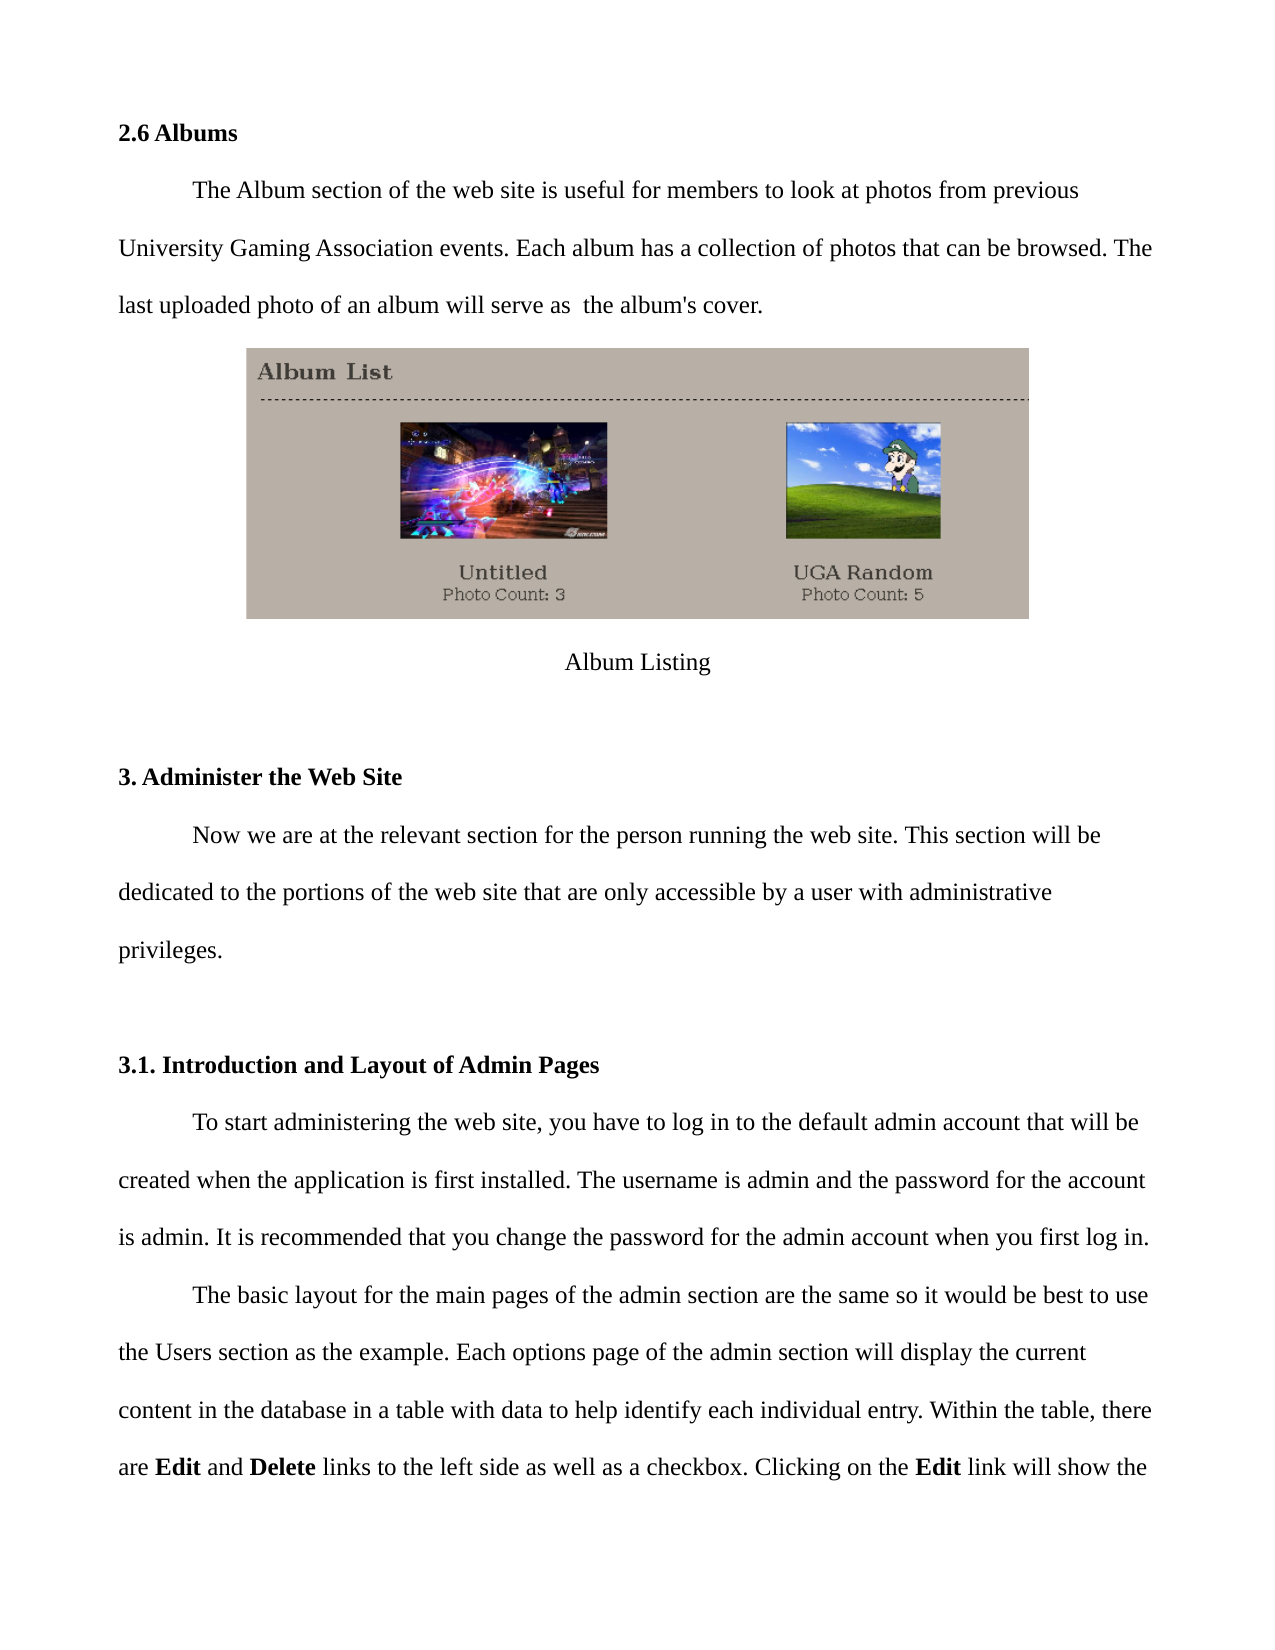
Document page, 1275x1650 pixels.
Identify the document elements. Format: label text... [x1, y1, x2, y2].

text 2.6 Albums [118, 118, 1157, 147]
text 3. Administer the Web Site [118, 762, 1157, 791]
text To start administering the web site, you have to log in to the default admin account that will be created when the application is first installed. The username is admin and the password for the account is admin. It is recommended that you change the password for the admin account when you first log in. [118, 1107, 1157, 1251]
picture [246, 348, 1029, 619]
text Now we are at the relevant section for the person running the web site. This section will be dedicated to the portions of the web site that are only accessible by a user with administrative privileges. [118, 820, 1157, 964]
text 3.1. Introduction and Layout of Admin Pages [118, 1050, 1157, 1079]
text Album Listing [118, 348, 1157, 676]
text The basic layout for the main pages of the admin section are the same so it would be best to use the Users section as the example. Each options page of the admin section will display the current content in the database in a table with data to help identify each individual entry. Within the table, there are Edit and Delete links to the left side as well as a checkbox. Clicking on the Edit link will show the [118, 1280, 1157, 1481]
text The Album section of the web site is useful for members to look at photos from previous University Gaming Association events. Each album has a collection of photos that can be browsed. The last uploaded photo of an album will serve as the album's cover. [118, 176, 1157, 319]
